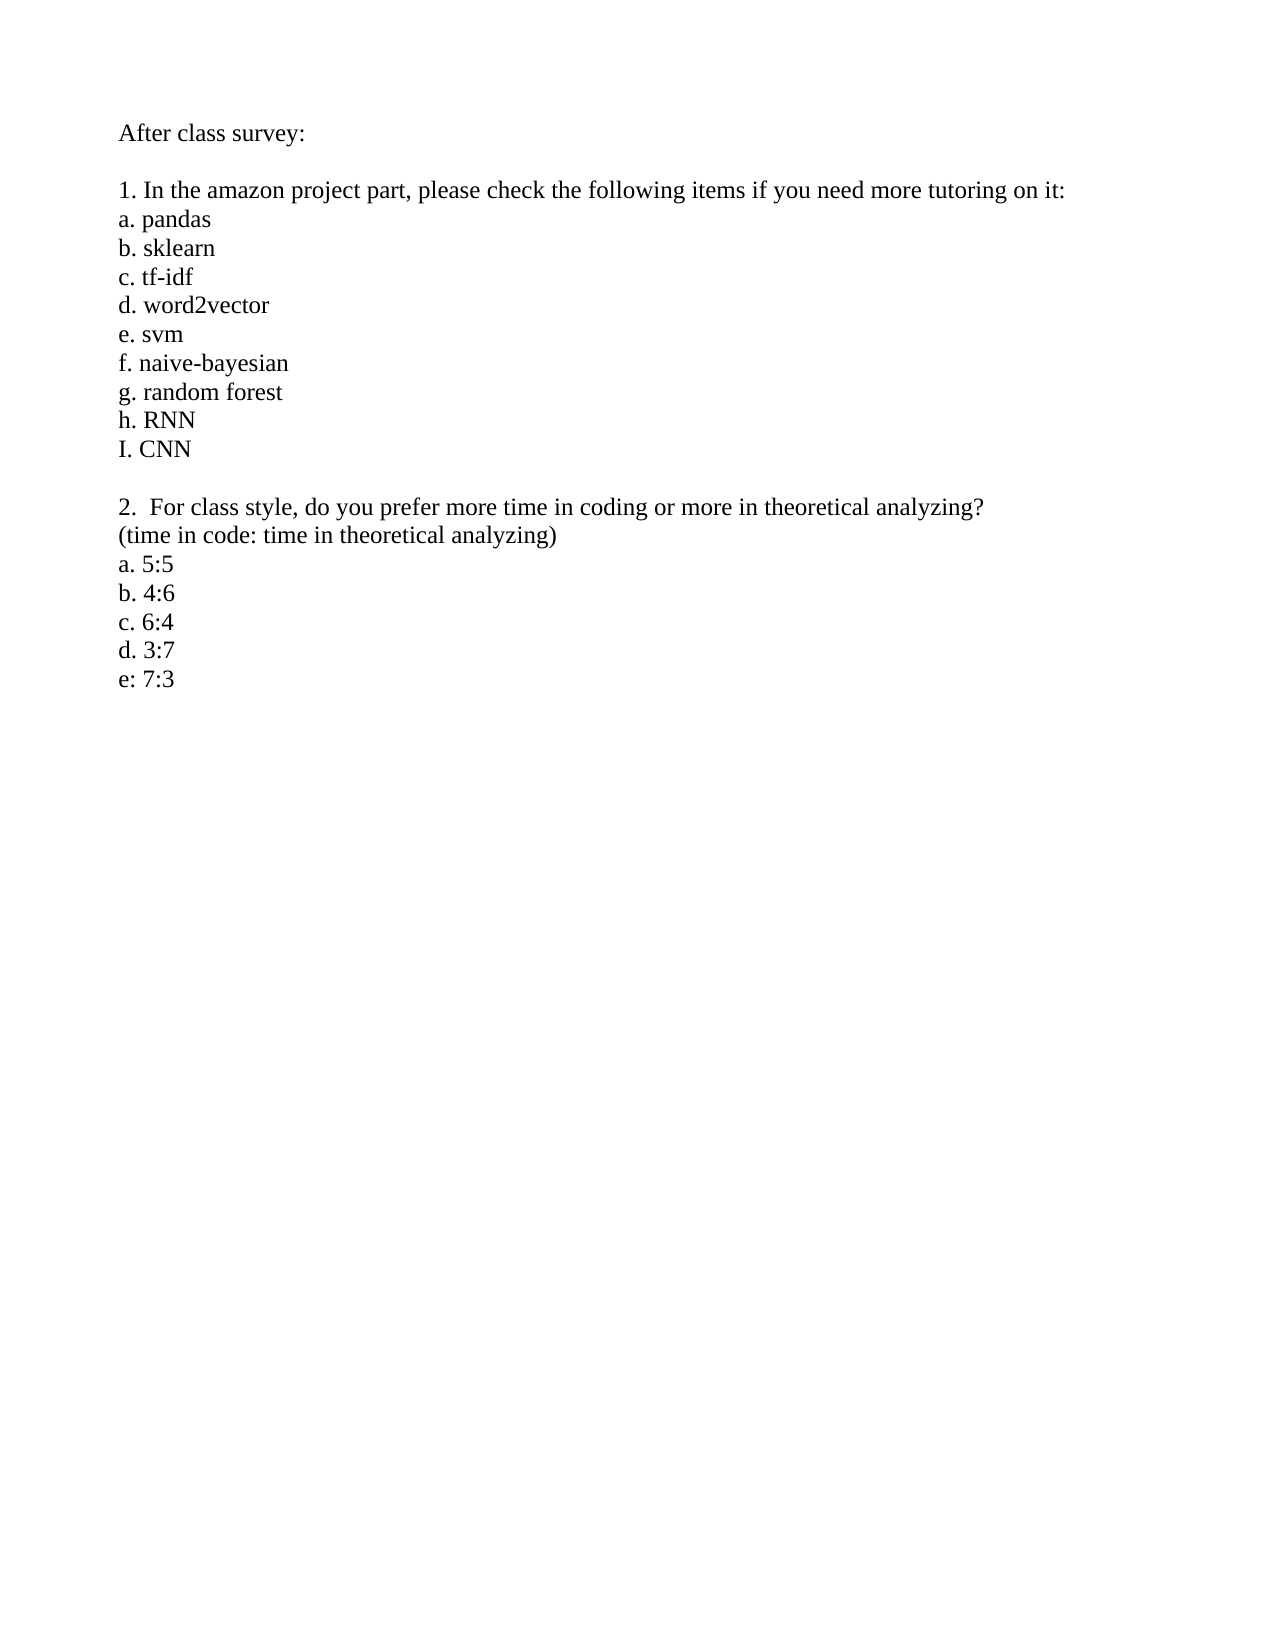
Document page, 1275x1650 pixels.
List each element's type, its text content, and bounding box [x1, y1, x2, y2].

text e: 7:3 [118, 664, 1157, 693]
text c. 6:4 [118, 607, 1157, 636]
text a. 5:5 [118, 549, 1157, 578]
text b. sklearn [118, 233, 1157, 262]
text After class survey: [118, 118, 1157, 147]
text b. 4:6 [118, 578, 1157, 607]
text 1. In the amazon project part, please check the following items if you need more tutoring on it: [118, 176, 1157, 204]
text g. random forest [118, 377, 1157, 406]
text I. CNN [118, 434, 1157, 463]
text d. 3:7 [118, 636, 1157, 664]
text 2. For class style, do you prefer more time in coding or more in theoretical analyzing? [118, 492, 1157, 521]
text d. word2vector [118, 291, 1157, 319]
text h. RNN [118, 406, 1157, 434]
text (time in code: time in theoretical analyzing) [118, 521, 1157, 549]
text f. naive-bayesian [118, 348, 1157, 377]
text a. pandas [118, 204, 1157, 233]
text e. svm [118, 319, 1157, 348]
text c. tf-idf [118, 262, 1157, 291]
